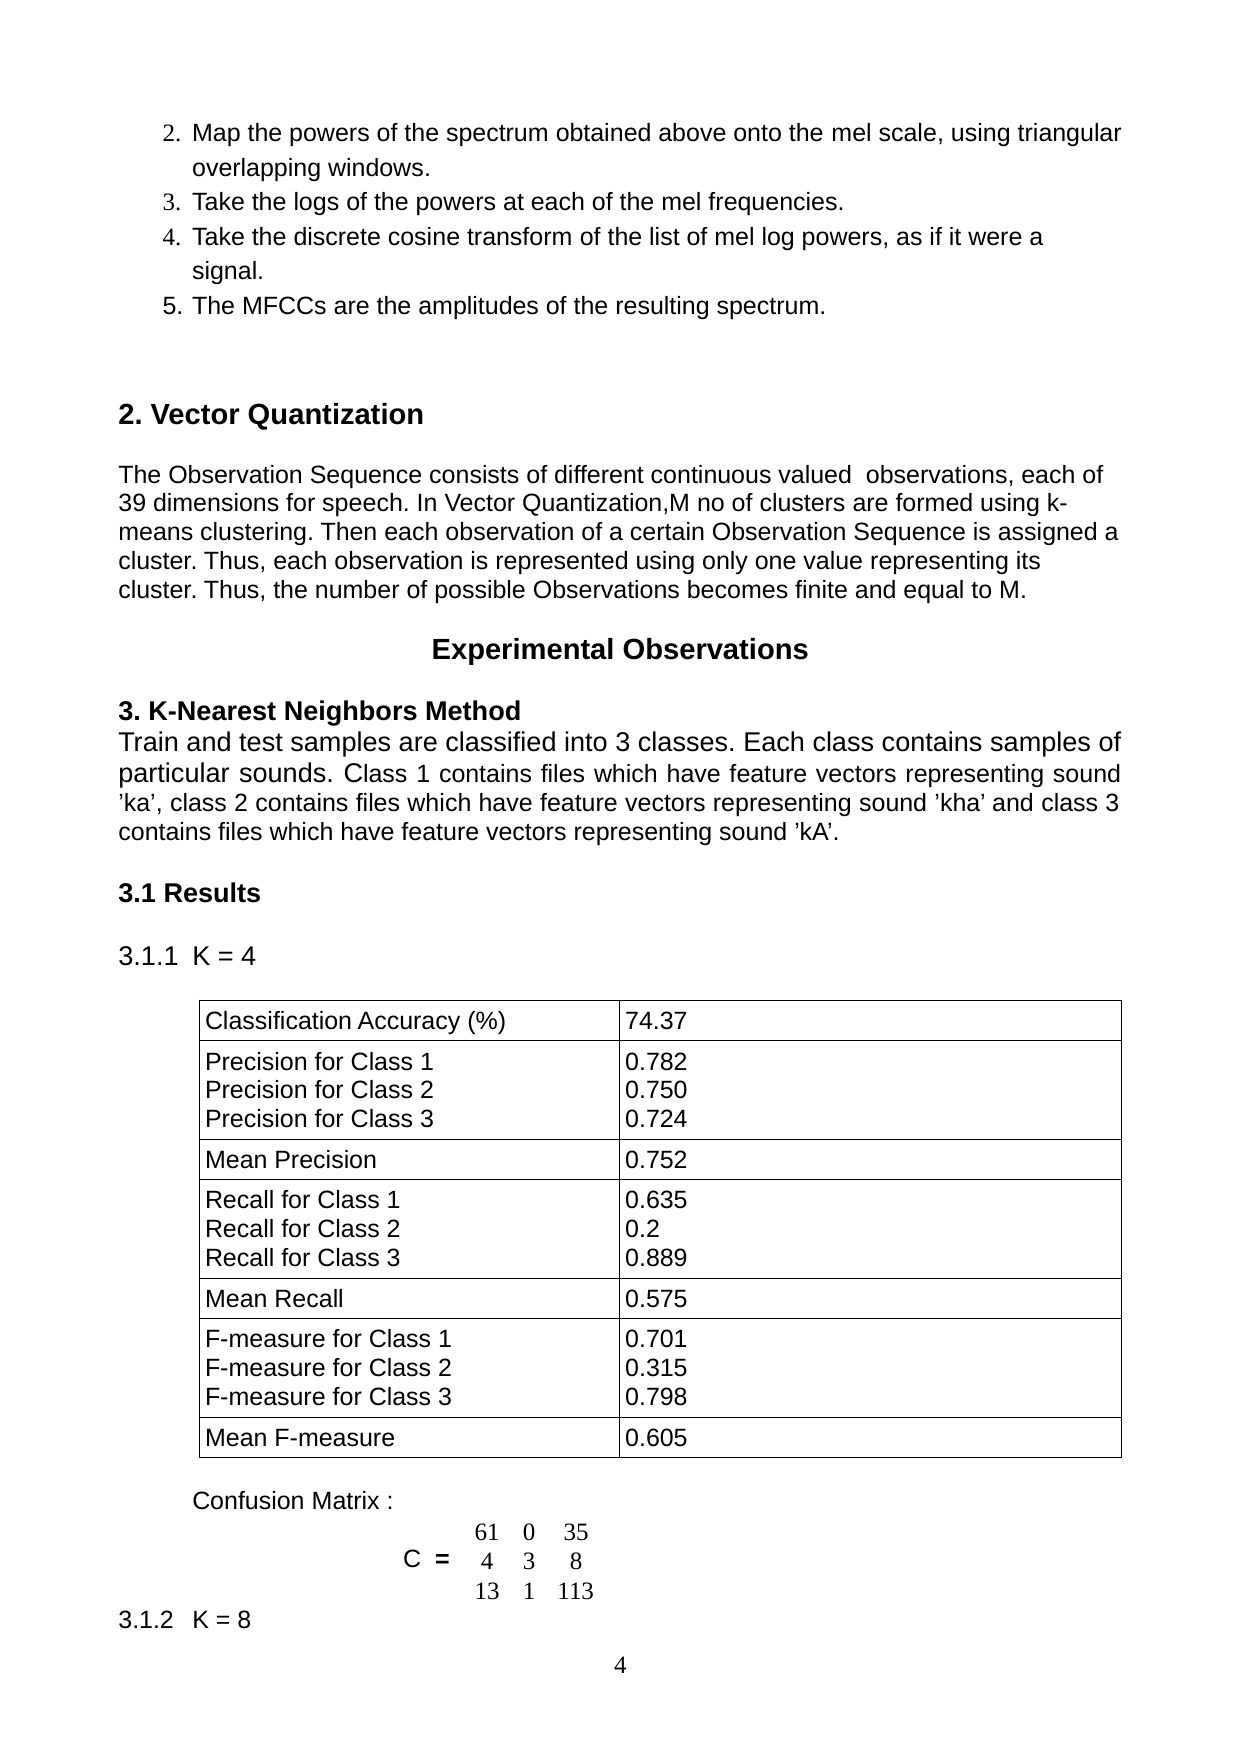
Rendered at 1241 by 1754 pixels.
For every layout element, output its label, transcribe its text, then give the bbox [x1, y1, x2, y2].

table_cell Precision for Class 1 Precision for Class 2 Precision for Class 3 [200, 1041, 619, 1138]
table_cell Mean Recall [200, 1279, 619, 1318]
list The MFCCs are the amplitudes of the resulting spectrum. [162, 291, 1122, 319]
text 3.1 Results [118, 877, 1122, 908]
list Take the discrete cosine transform of the list of mel log powers, as if it were a signal. [162, 222, 1122, 285]
text The Observation Sequence consists of different continuous valued observations, each of 39 dimensions for speech. In Vector Quantization,M no of clusters are formed using k-means clustering. Then each observation of a certain Observation Sequence is assigned a cluster. Thus, each observation is represented using only one value representing its cluster. Thus, the number of possible Observations becomes finite and equal to M. [118, 460, 1122, 603]
text 2. Vector Quantization [118, 397, 1122, 431]
text 3.1.1 K = 4 [118, 939, 1122, 971]
text Train and test samples are classified into 3 classes. Each class contains samples of particular sounds. Class 1 contains files which have feature vectors representing sound ’ka’, class 2 contains files which have feature vectors representing sound ’kha’ and class 3 contains files which have feature vectors representing sound ’kA’. [118, 726, 1122, 846]
table_cell 0.605 [620, 1418, 1121, 1457]
table_header Classification Accuracy (%) [200, 1001, 619, 1040]
table_cell Mean F-measure [200, 1418, 619, 1457]
text 3. K-Nearest Neighbors Method [118, 694, 1122, 726]
table_cell 0.782 0.750 0.724 [620, 1041, 1121, 1138]
table_cell F-measure for Class 1 F-measure for Class 2 F-measure for Class 3 [200, 1319, 619, 1416]
table_cell 0.635 0.2 0.889 [620, 1180, 1121, 1277]
text Confusion Matrix : [118, 1486, 1122, 1515]
table_cell Recall for Class 1 Recall for Class 2 Recall for Class 3 [200, 1180, 619, 1277]
text 3.1.2 K = 8 [118, 1605, 1122, 1633]
table_cell Mean Precision [200, 1140, 619, 1179]
text C = [118, 1515, 1122, 1605]
table_cell 0.752 [620, 1140, 1121, 1179]
text Experimental Observations [118, 632, 1122, 666]
list Take the logs of the powers at each of the mel frequencies. [162, 187, 1122, 216]
table_cell 0.701 0.315 0.798 [620, 1319, 1121, 1416]
list Map the powers of the spectrum obtained above onto the mel scale, using triangular overlapping windows. [162, 118, 1122, 181]
table_cell 0.575 [620, 1279, 1121, 1318]
table_header 74.37 [620, 1001, 1121, 1040]
